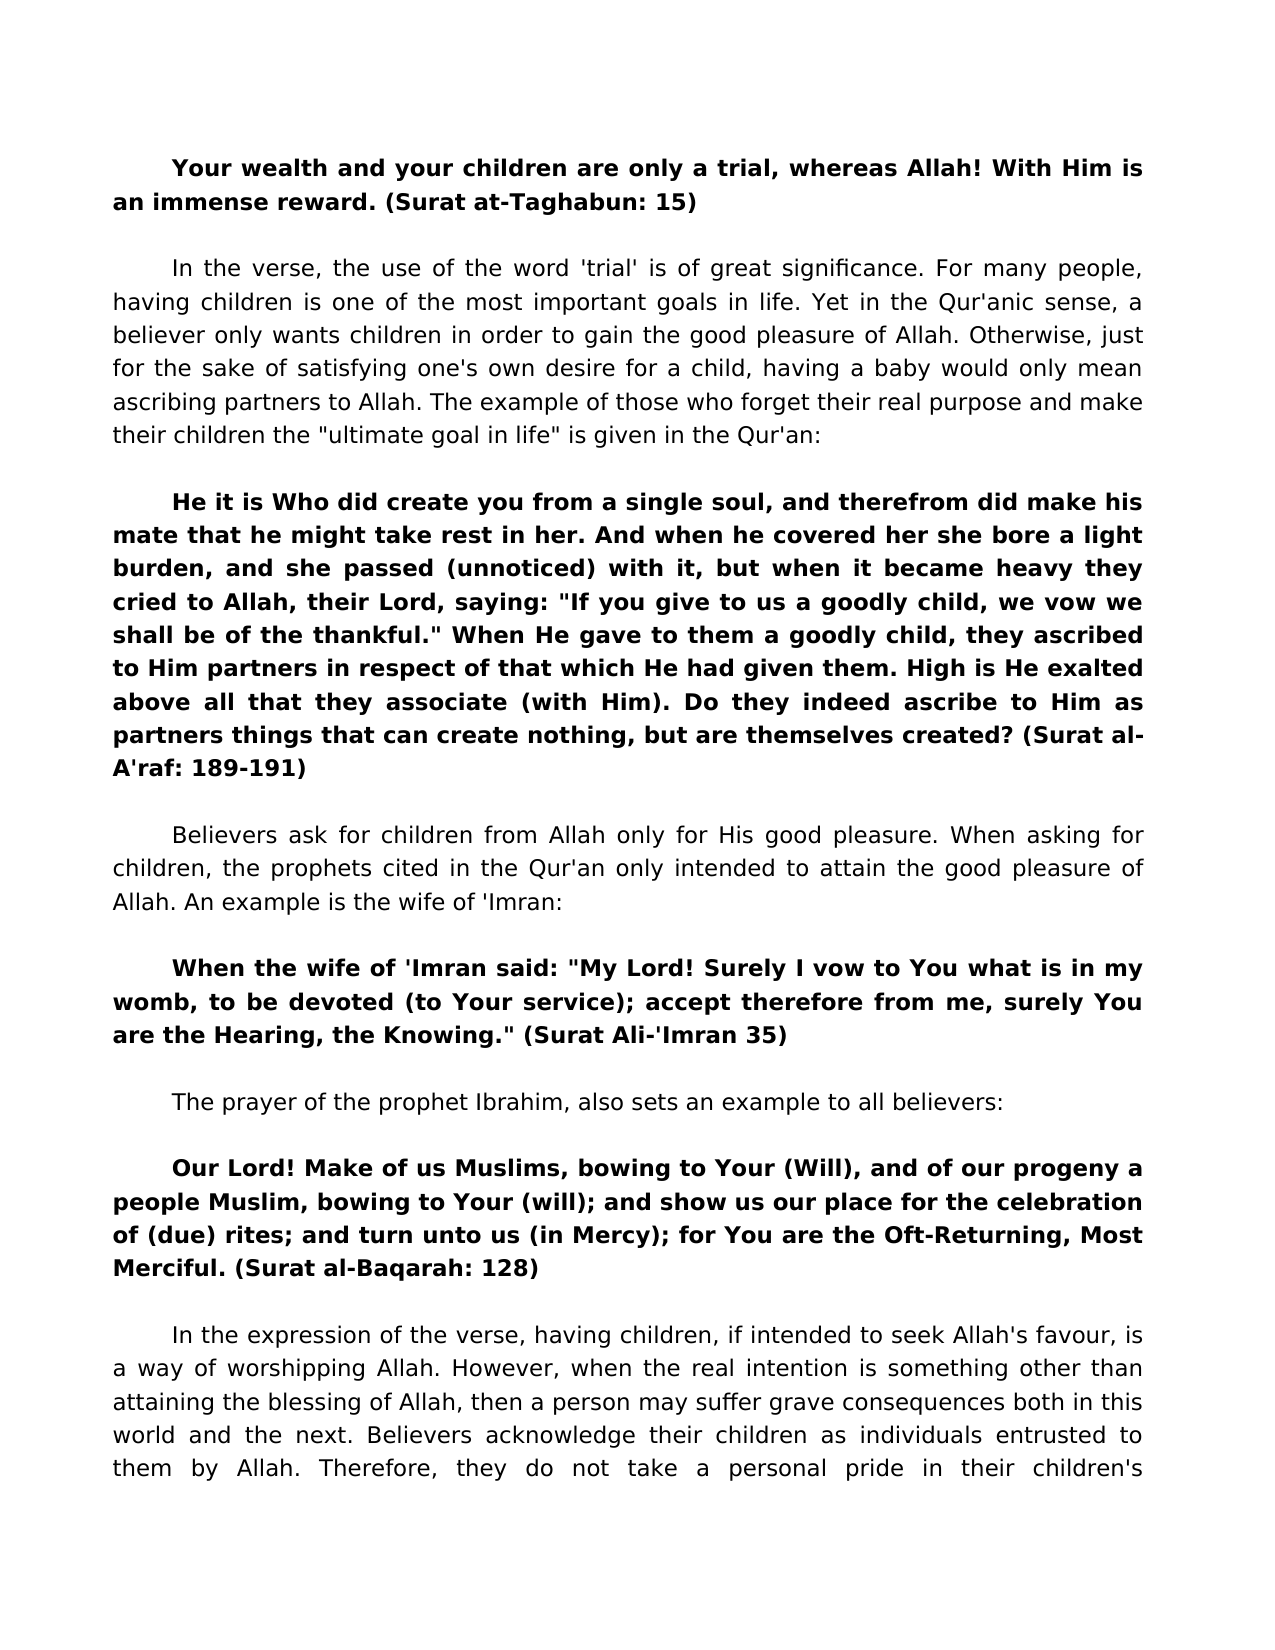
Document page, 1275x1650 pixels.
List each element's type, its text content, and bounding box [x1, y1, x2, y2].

text In the verse, the use of the word 'trial' is of great significance. For many people, having children is one of the most important goals in life. Yet in the Qur'anic sense, a believer only wants children in order to gain the good pleasure of Allah. Otherwise, just for the sake of satisfying one's own desire for a child, having a baby would only mean ascribing partners to Allah. The example of those who forget their real purpose and make their children the "ultimate goal in life" is given in the Qur'an: [112, 250, 1145, 450]
text Your wealth and your children are only a trial, whereas Allah! With Him is an immense reward. (Surat at-Taghabun: 15) [112, 150, 1145, 217]
text When the wife of 'Imran said: "My Lord! Surely I vow to You what is in my womb, to be devoted (to Your service); accept therefore from me, surely You are the Hearing, the Knowing." (Surat Ali-'Imran 35) [112, 950, 1145, 1050]
text He it is Who did create you from a single soul, and therefrom did make his mate that he might take rest in her. And when he covered her she bore a light burden, and she passed (unnoticed) with it, but when it became heavy they cried to Allah, their Lord, saying: "If you give to us a goodly child, we vow we shall be of the thankful." When He gave to them a goodly child, they ascribed to Him partners in respect of that which He had given them. High is He exalted above all that they associate (with Him). Do they indeed ascribe to Him as partners things that can create nothing, but are themselves created? (Surat al-A'raf: 189-191) [112, 483, 1145, 783]
text The prayer of the prophet Ibrahim, also sets an example to all believers: [112, 1083, 1145, 1117]
text In the expression of the verse, having children, if intended to seek Allah's favour, is a way of worshipping Allah. However, when the real intention is something other than attaining the blessing of Allah, then a person may suffer grave consequences both in this world and the next. Believers acknowledge their children as individuals entrusted to them by Allah. Therefore, they do not take a personal pride in their children's [112, 1317, 1145, 1483]
text Believers ask for children from Allah only for His good pleasure. When asking for children, the prophets cited in the Qur'an only intended to attain the good pleasure of Allah. An example is the wife of 'Imran: [112, 817, 1145, 917]
text Our Lord! Make of us Muslims, bowing to Your (Will), and of our progeny a people Muslim, bowing to Your (will); and show us our place for the celebration of (due) rites; and turn unto us (in Mercy); for You are the Oft-Returning, Most Merciful. (Surat al-Baqarah: 128) [112, 1150, 1145, 1283]
